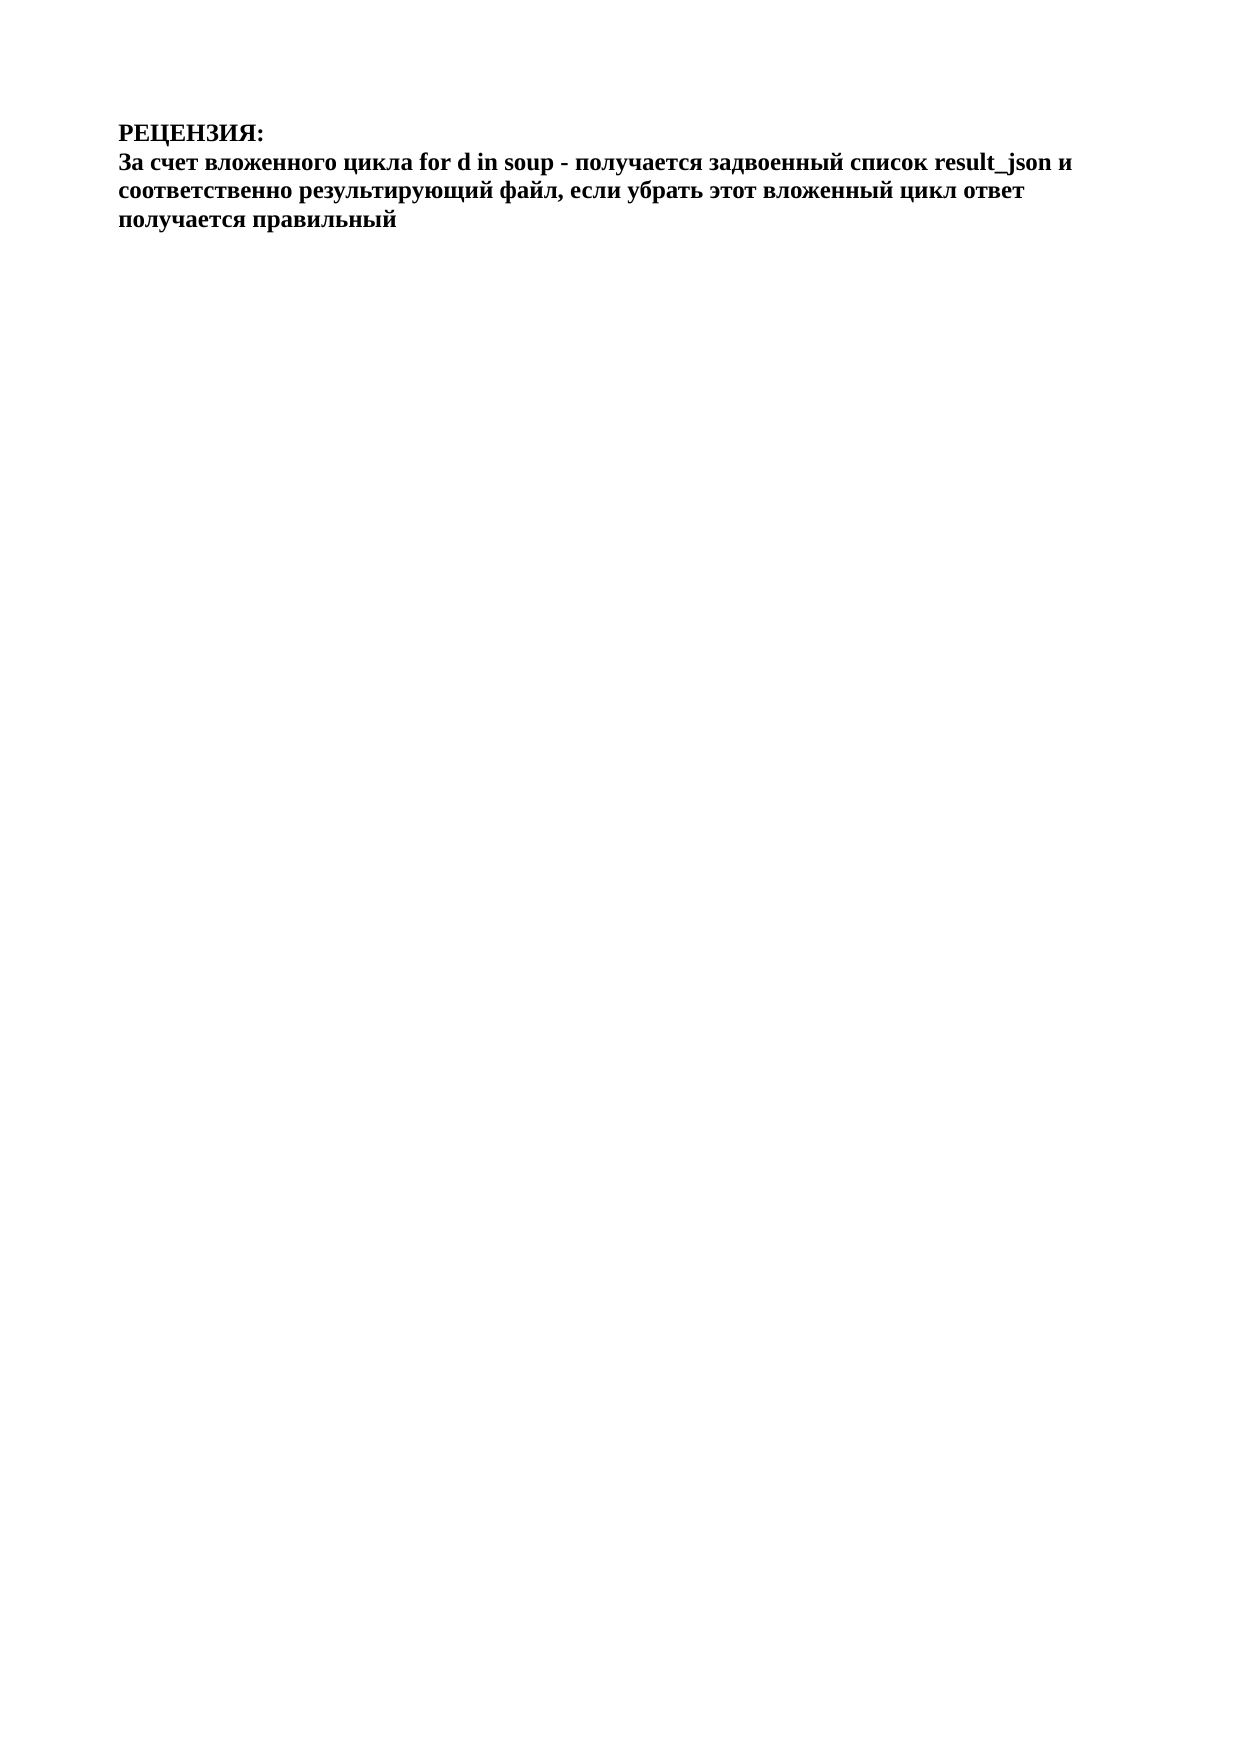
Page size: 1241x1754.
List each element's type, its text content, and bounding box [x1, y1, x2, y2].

text За счет вложенного цикла for d in soup - получается задвоенный список result_json и соответственно результирующий файл, если убрать этот вложенный цикл ответ получается правильный [118, 147, 1122, 233]
text РЕЦЕНЗИЯ: [118, 118, 1122, 147]
